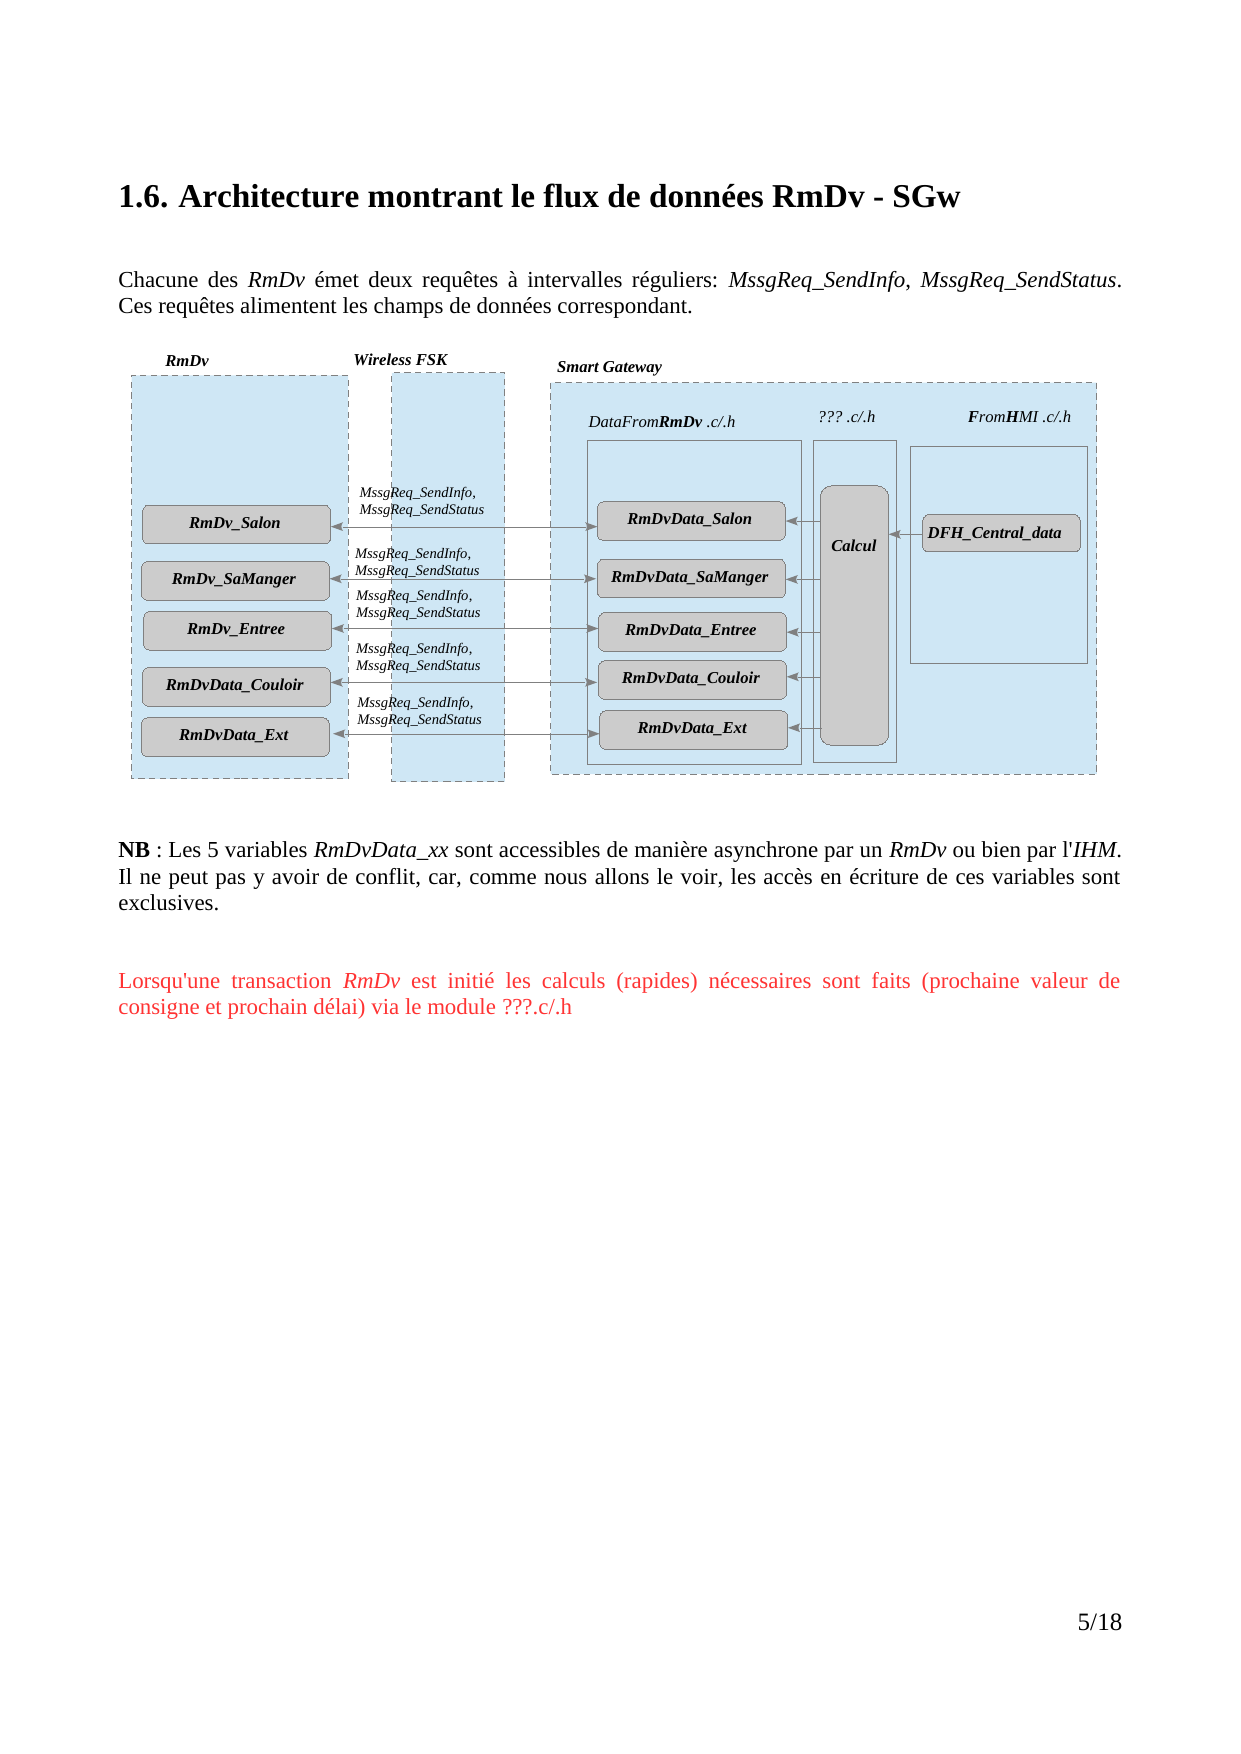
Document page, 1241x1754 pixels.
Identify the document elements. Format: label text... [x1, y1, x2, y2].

text Chacune des RmDv émet deux requêtes à intervalles réguliers: MssgReq_SendInfo, MssgReq_SendStatus. Ces requêtes alimentent les champs de données correspondant. [118, 266, 1122, 319]
text Lorsqu'une transaction RmDv est initié les calculs (rapides) nécessaires sont faits (prochaine valeur de consigne et prochain délai) via le module ???.c/.h [118, 967, 1122, 1019]
subtitle Architecture montrant le flux de données RmDv - SGw [118, 176, 1122, 215]
text NB : Les 5 variables RmDvData_xx sont accessibles de manière asynchrone par un RmDv ou bien par l'IHM. Il ne peut pas y avoir de conflit, car, comme nous allons le voir, les accès en écriture de ces variables sont exclusives. [118, 836, 1122, 915]
